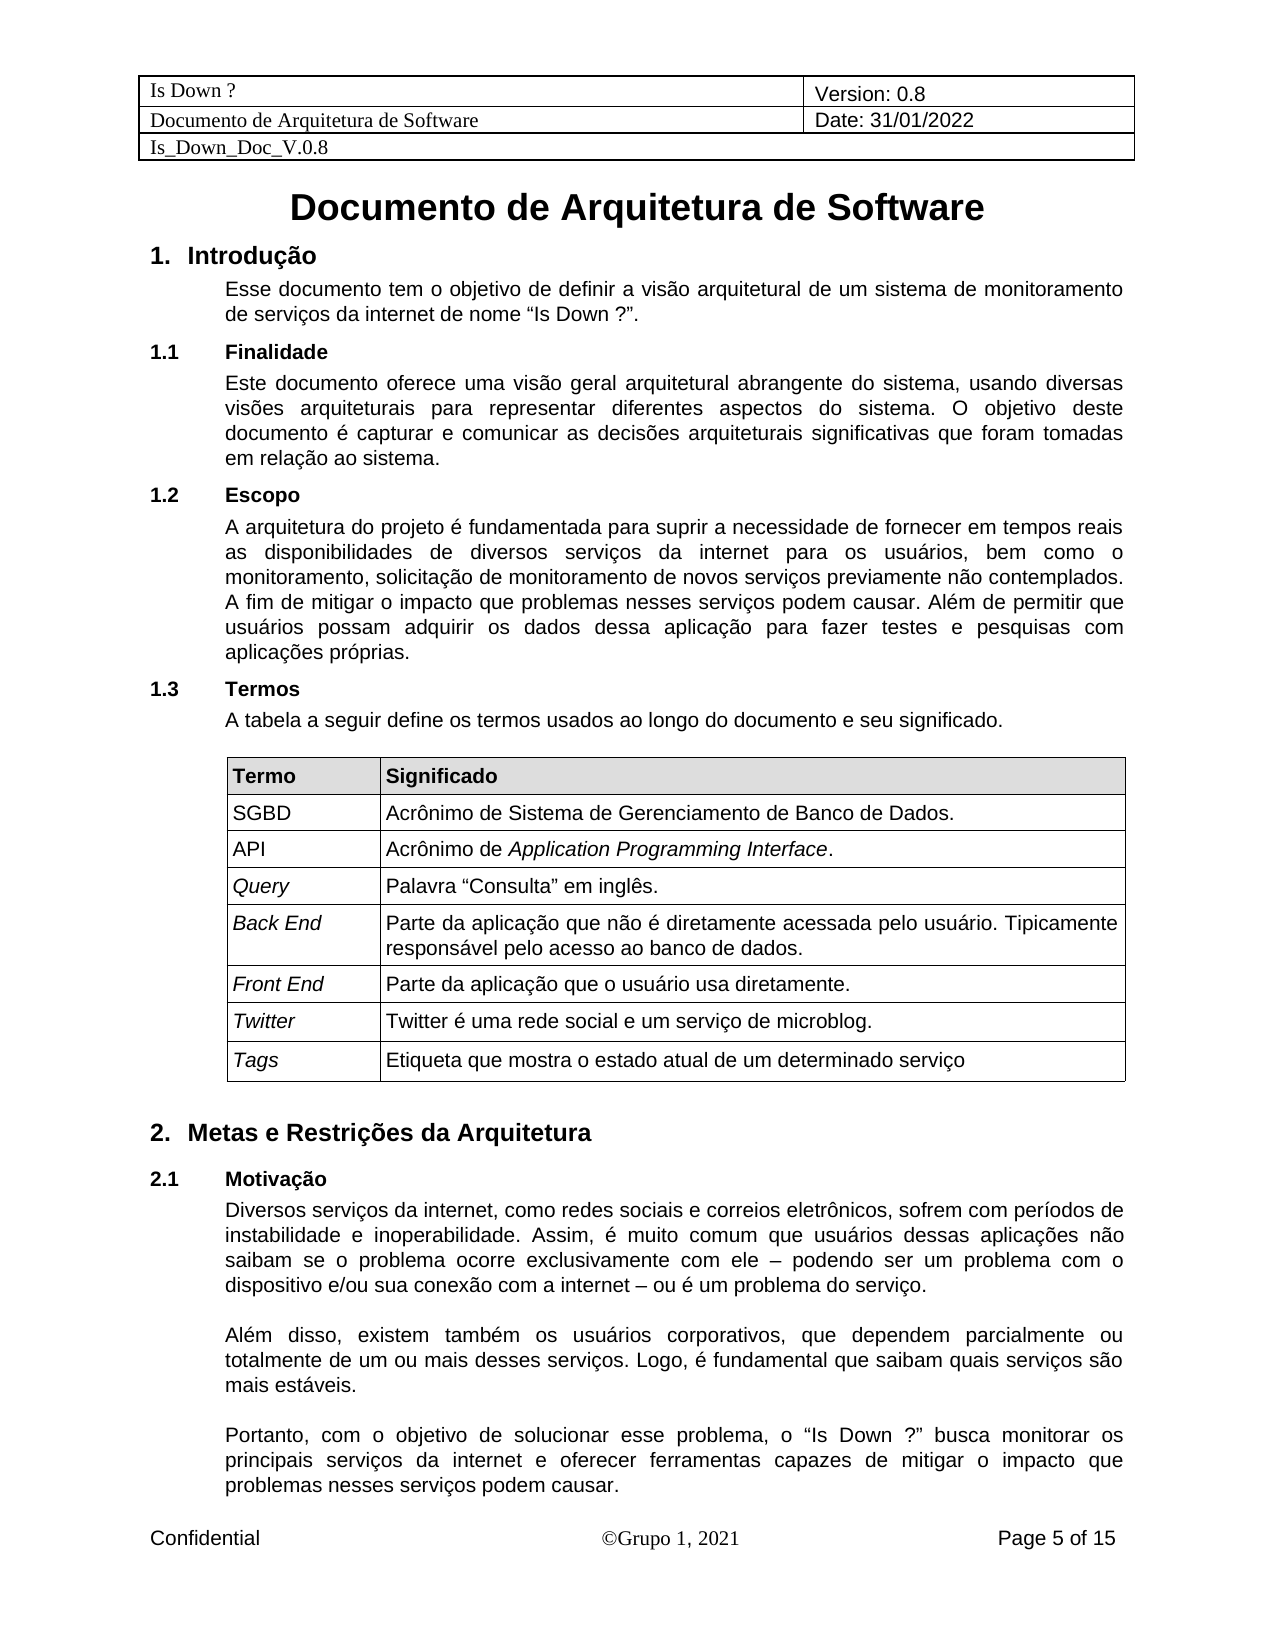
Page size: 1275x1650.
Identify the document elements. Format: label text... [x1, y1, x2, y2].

table_cell Tags [228, 1042, 380, 1081]
text Além disso, existem também os usuários corporativos, que dependem parcialmente ou totalmente de um ou mais desses serviços. Logo, é fundamental que saibam quais serviços são mais estáveis. [225, 1322, 1125, 1397]
subtitle Documento de Arquitetura de Software [150, 185, 1125, 228]
table_cell Parte da aplicação que não é diretamente acessada pelo usuário. Tipicamente responsável pelo acesso ao banco de dados. [381, 905, 1125, 965]
table_cell Acrônimo de Sistema de Gerenciamento de Banco de Dados. [381, 795, 1125, 830]
text Diversos serviços da internet, como redes sociais e correios eletrônicos, sofrem com períodos de instabilidade e inoperabilidade. Assim, é muito comum que usuários dessas aplicações não saibam se o problema ocorre exclusivamente com ele – podendo ser um problema com o dispositivo e/ou sua conexão com a internet – ou é um problema do serviço. [225, 1197, 1125, 1297]
subtitle Introdução [150, 241, 1125, 270]
table_cell SGBD [228, 795, 380, 830]
table_cell Palavra “Consulta” em inglês. [381, 868, 1125, 903]
text A tabela a seguir define os termos usados ao longo do documento e seu significado. [225, 707, 1125, 732]
subtitle Motivação [150, 1166, 1125, 1191]
table_header Significado [381, 758, 1125, 794]
table_cell Back End [228, 905, 380, 965]
table_cell Etiqueta que mostra o estado atual de um determinado serviço [381, 1042, 1125, 1081]
table_cell Acrônimo de Application Programming Interface. [381, 831, 1125, 867]
table_cell Query [228, 868, 380, 903]
text A arquitetura do projeto é fundamentada para suprir a necessidade de fornecer em tempos reais as disponibilidades de diversos serviços da internet para os usuários, bem como o monitoramento, solicitação de monitoramento de novos serviços previamente não contemplados. A fim de mitigar o impacto que problemas nesses serviços podem causar. Além de permitir que usuários possam adquirir os dados dessa aplicação para fazer testes e pesquisas com aplicações próprias. [225, 513, 1125, 663]
subtitle Escopo [150, 482, 1125, 507]
subtitle Termos [150, 676, 1125, 701]
subtitle Metas e Restrições da Arquitetura [150, 1118, 1125, 1147]
text Esse documento tem o objetivo de definir a visão arquitetural de um sistema de monitoramento de serviços da internet de nome “Is Down ?”. [225, 276, 1125, 326]
table_header Termo [228, 758, 380, 794]
text Este documento oferece uma visão geral arquitetural abrangente do sistema, usando diversas visões arquiteturais para representar diferentes aspectos do sistema. O objetivo deste documento é capturar e comunicar as decisões arquiteturais significativas que foram tomadas em relação ao sistema. [225, 370, 1125, 470]
table_cell API [228, 831, 380, 867]
table_cell Parte da aplicação que o usuário usa diretamente. [381, 966, 1125, 1002]
subtitle Finalidade [150, 338, 1125, 363]
table_cell Twitter [228, 1003, 380, 1041]
table_cell Twitter é uma rede social e um serviço de microblog. [381, 1003, 1125, 1041]
text Portanto, com o objetivo de solucionar esse problema, o “Is Down ?” busca monitorar os principais serviços da internet e oferecer ferramentas capazes de mitigar o impacto que problemas nesses serviços podem causar. [225, 1422, 1125, 1497]
table_cell Front End [228, 966, 380, 1002]
